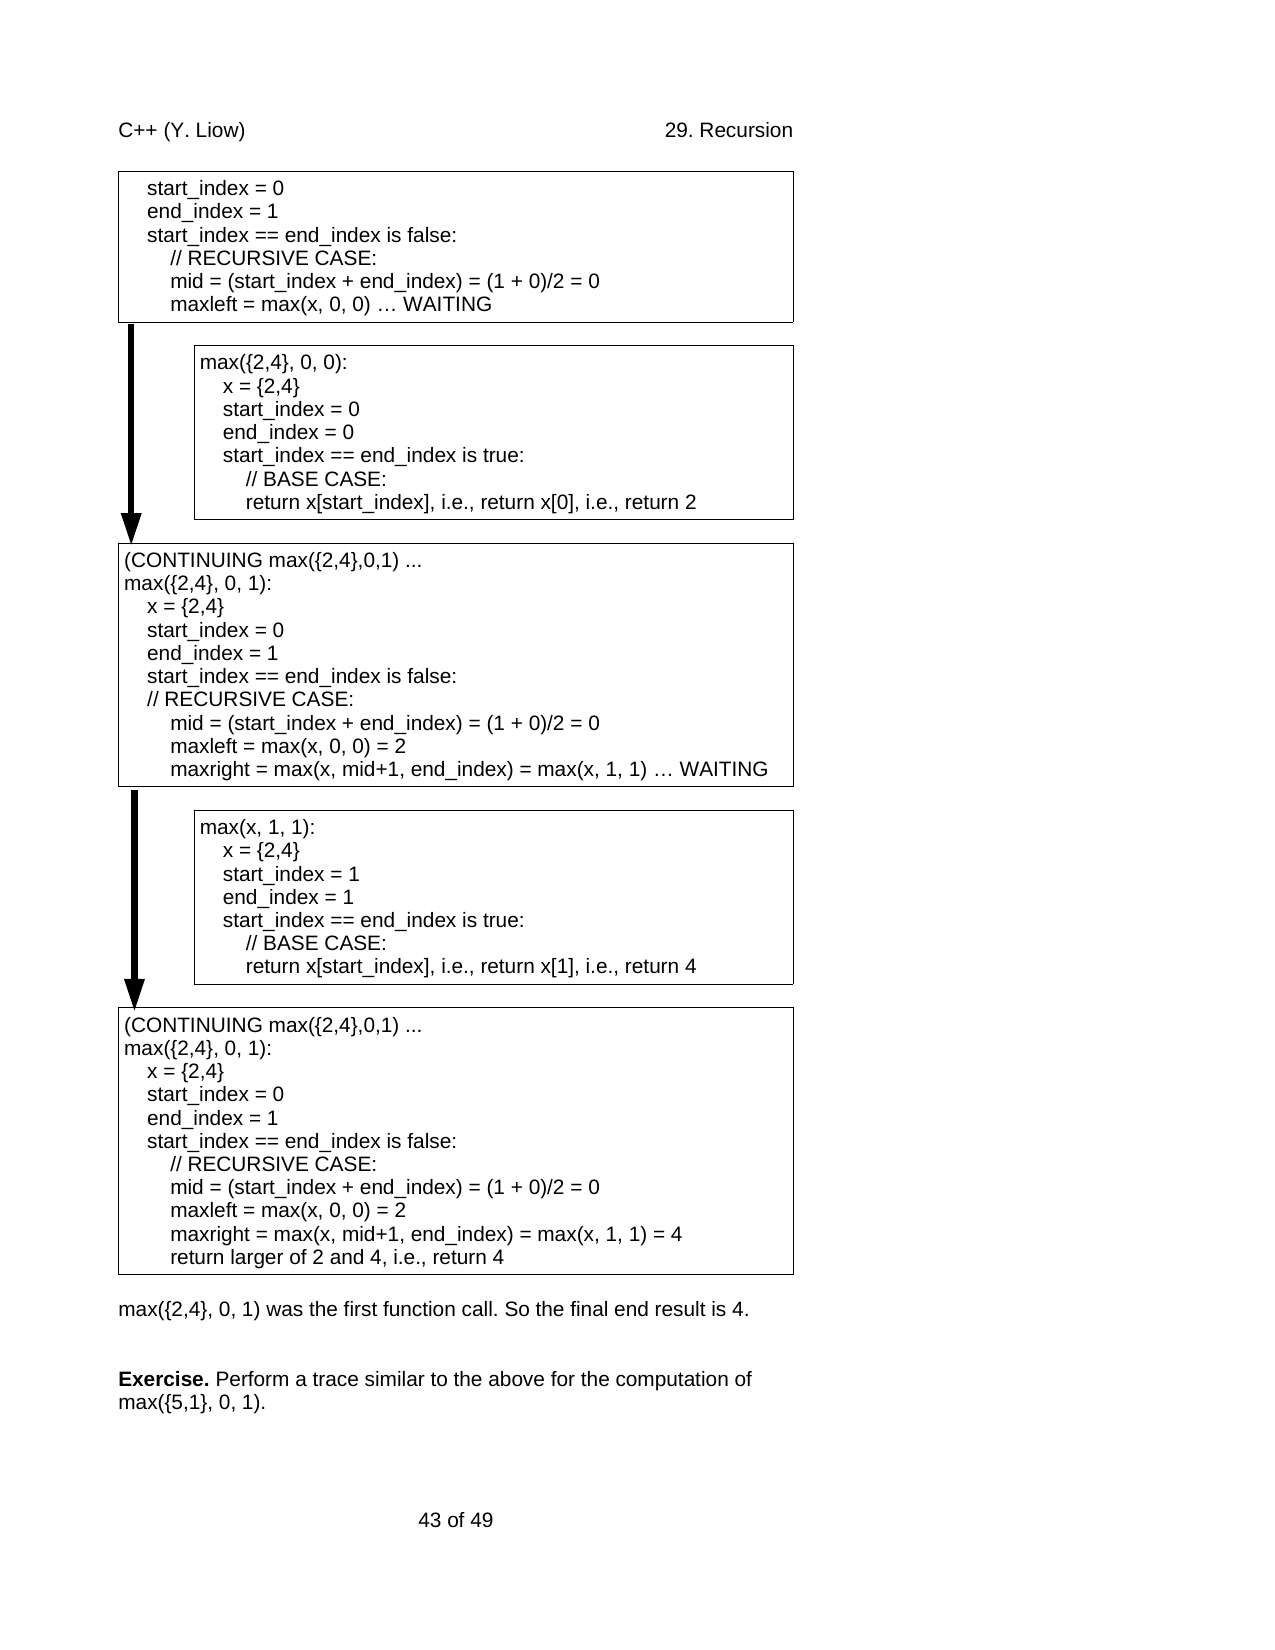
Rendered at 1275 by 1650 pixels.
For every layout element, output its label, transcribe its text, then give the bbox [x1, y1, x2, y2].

table_header start_index = 0 end_index = 1 start_index == end_index is false: // RECURSIVE CASE: mid = (start_index + end_index) = (1 + 0)/2 = 0 maxleft = max(x, 0, 0) … WAITING [119, 172, 793, 322]
text max({5,1}, 0, 1). [118, 1391, 793, 1414]
text max({2,4}, 0, 1) was the first function call. So the final end result is 4. [118, 1298, 793, 1321]
table_header max({2,4}, 0, 0): x = {2,4} start_index = 0 end_index = 0 start_index == end_index is true: // BASE CASE: return x[start_index], i.e., return x[0], i.e., return 2 [195, 346, 793, 519]
text Exercise. Perform a trace similar to the above for the computation of [118, 1367, 793, 1391]
table_header max(x, 1, 1): x = {2,4} start_index = 1 end_index = 1 start_index == end_index is true: // BASE CASE: return x[start_index], i.e., return x[1], i.e., return 4 [195, 811, 793, 984]
table_header (CONTINUING max({2,4},0,1) ... max({2,4}, 0, 1): x = {2,4} start_index = 0 end_index = 1 start_index == end_index is false: // RECURSIVE CASE: mid = (start_index + end_index) = (1 + 0)/2 = 0 maxleft = max(x, 0, 0) = 2 maxright = max(x, mid+1, end_index) = max(x, 1, 1) = 4 return larger of 2 and 4, i.e., return 4 [119, 1008, 793, 1274]
table_header (CONTINUING max({2,4},0,1) ... max({2,4}, 0, 1): x = {2,4} start_index = 0 end_index = 1 start_index == end_index is false: // RECURSIVE CASE: mid = (start_index + end_index) = (1 + 0)/2 = 0 maxleft = max(x, 0, 0) = 2 maxright = max(x, mid+1, end_index) = max(x, 1, 1) … WAITING [119, 544, 793, 786]
